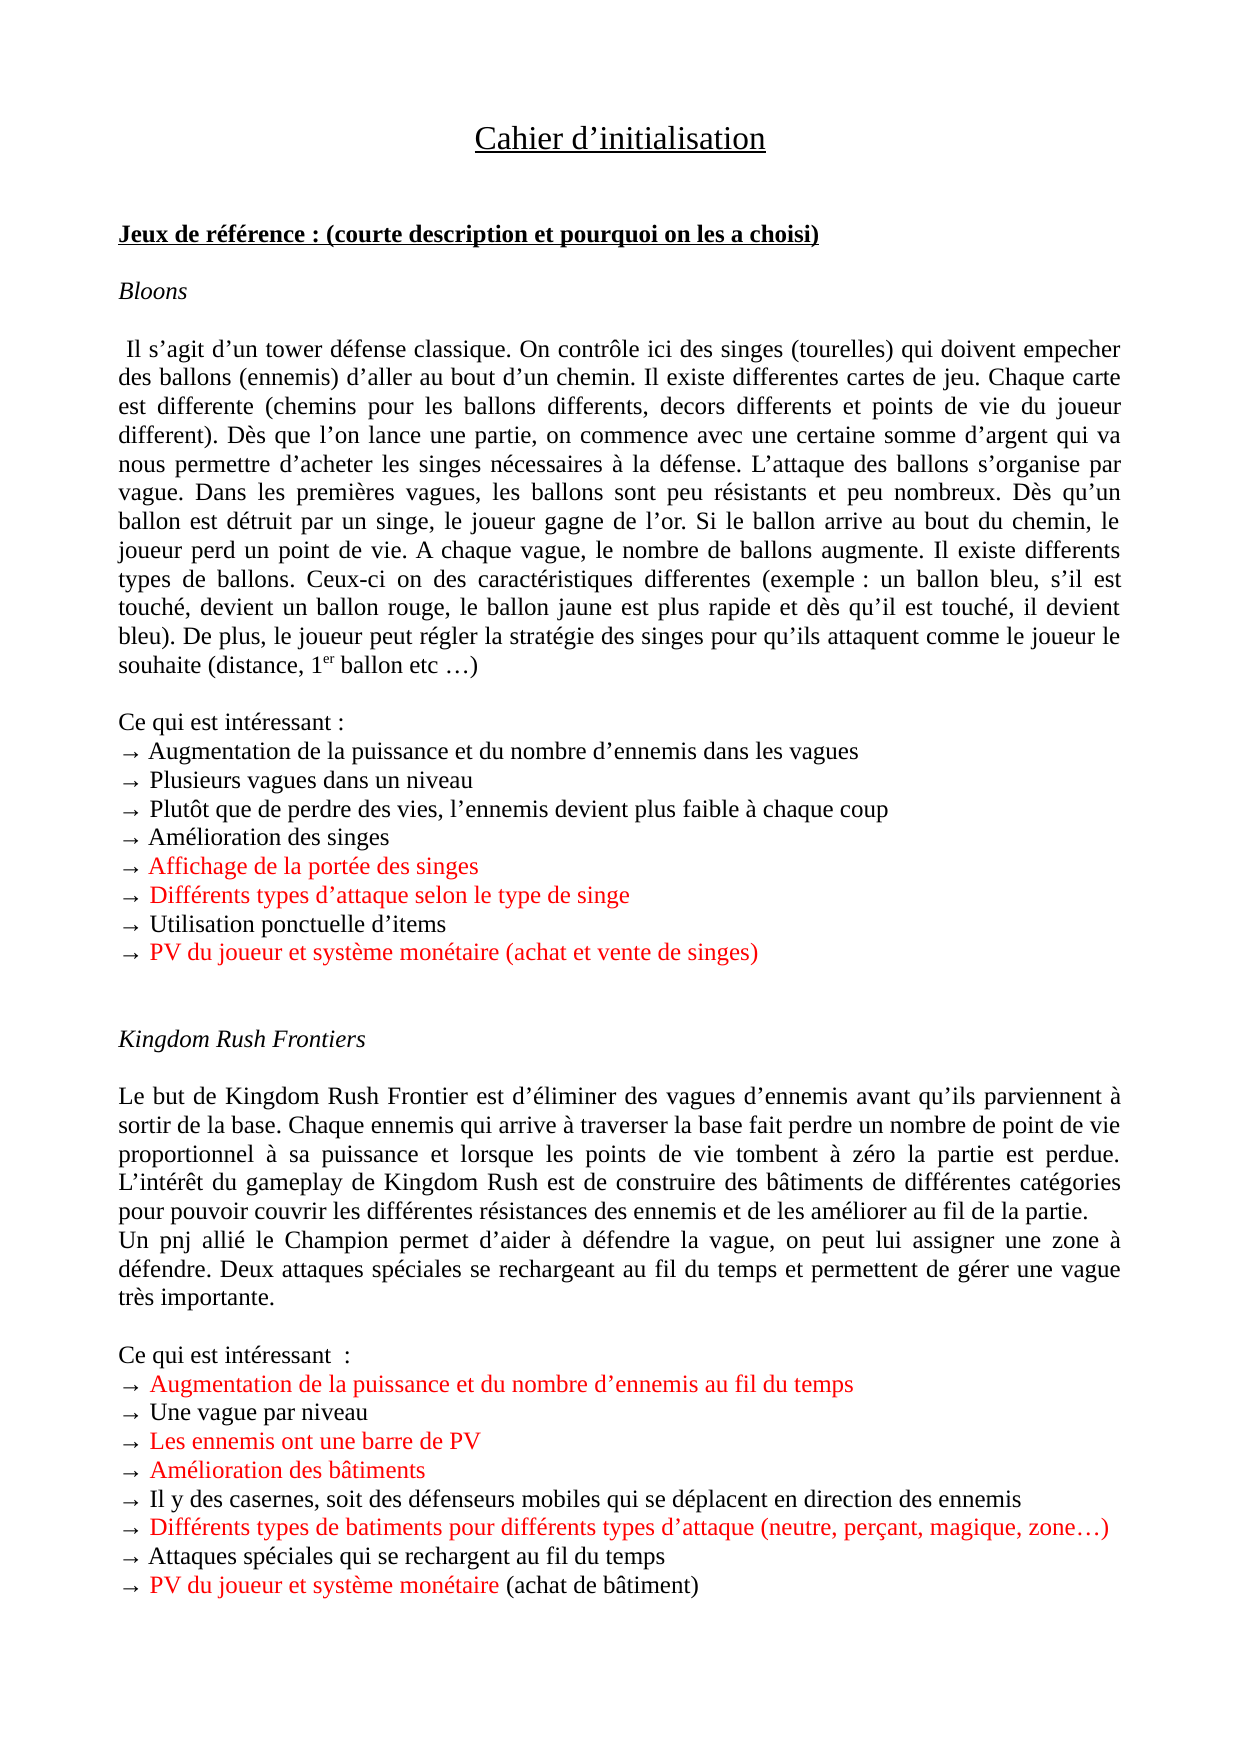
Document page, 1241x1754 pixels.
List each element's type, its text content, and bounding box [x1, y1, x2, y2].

text → Plusieurs vagues dans un niveau [118, 765, 1122, 794]
text → Il y des casernes, soit des défenseurs mobiles qui se déplacent en direction des ennemis [118, 1484, 1122, 1512]
text → Utilisation ponctuelle d’items [118, 909, 1122, 937]
text Un pnj allié le Champion permet d’aider à défendre la vague, on peut lui assigner une zone à défendre. Deux attaques spéciales se rechargeant au fil du temps et permettent de gérer une vague très importante. [118, 1225, 1122, 1311]
text → Augmentation de la puissance et du nombre d’ennemis au fil du temps [118, 1369, 1122, 1397]
text Cahier d’initialisation [118, 118, 1122, 156]
text Le but de Kingdom Rush Frontier est d’éliminer des vagues d’ennemis avant qu’ils parviennent à sortir de la base. Chaque ennemis qui arrive à traverser la base fait perdre un nombre de point de vie proportionnel à sa puissance et lorsque les points de vie tombent à zéro la partie est perdue. L’intérêt du gameplay de Kingdom Rush est de construire des bâtiments de différentes catégories pour pouvoir couvrir les différentes résistances des ennemis et de les améliorer au fil de la partie. [118, 1081, 1122, 1225]
text → PV du joueur et système monétaire (achat et vente de singes) [118, 937, 1122, 966]
text Jeux de référence : (courte description et pourquoi on les a choisi) [118, 219, 1122, 247]
text Kingdom Rush Frontiers [118, 1024, 1122, 1052]
text → Les ennemis ont une barre de PV [118, 1426, 1122, 1455]
text → Différents types de batiments pour différents types d’attaque (neutre, perçant, magique, zone…) [118, 1512, 1122, 1541]
text → Affichage de la portée des singes [118, 851, 1122, 880]
text → Amélioration des bâtiments [118, 1455, 1122, 1484]
text → Attaques spéciales qui se rechargent au fil du temps [118, 1541, 1122, 1570]
text Ce qui est intéressant : [118, 1340, 1122, 1369]
text Ce qui est intéressant : [118, 707, 1122, 736]
text Il s’agit d’un tower défense classique. On contrôle ici des singes (tourelles) qui doivent empecher des ballons (ennemis) d’aller au bout d’un chemin. Il existe differentes cartes de jeu. Chaque carte est differente (chemins pour les ballons differents, decors differents et points de vie du joueur different). Dès que l’on lance une partie, on commence avec une certaine somme d’argent qui va nous permettre d’acheter les singes nécessaires à la défense. L’attaque des ballons s’organise par vague. Dans les premières vagues, les ballons sont peu résistants et peu nombreux. Dès qu’un ballon est détruit par un singe, le joueur gagne de l’or. Si le ballon arrive au bout du chemin, le joueur perd un point de vie. A chaque vague, le nombre de ballons augmente. Il existe differents types de ballons. Ceux-ci on des caractéristiques differentes (exemple : un ballon bleu, s’il est touché, devient un ballon rouge, le ballon jaune est plus rapide et dès qu’il est touché, il devient bleu). De plus, le joueur peut régler la stratégie des singes pour qu’ils attaquent comme le joueur le souhaite (distance, 1er ballon etc …) [118, 334, 1122, 679]
text → PV du joueur et système monétaire (achat de bâtiment) [118, 1570, 1122, 1599]
text → Une vague par niveau [118, 1397, 1122, 1426]
text → Différents types d’attaque selon le type de singe [118, 880, 1122, 909]
text → Plutôt que de perdre des vies, l’ennemis devient plus faible à chaque coup [118, 794, 1122, 822]
text → Augmentation de la puissance et du nombre d’ennemis dans les vagues [118, 736, 1122, 765]
text → Amélioration des singes [118, 822, 1122, 851]
text Bloons [118, 276, 1122, 305]
